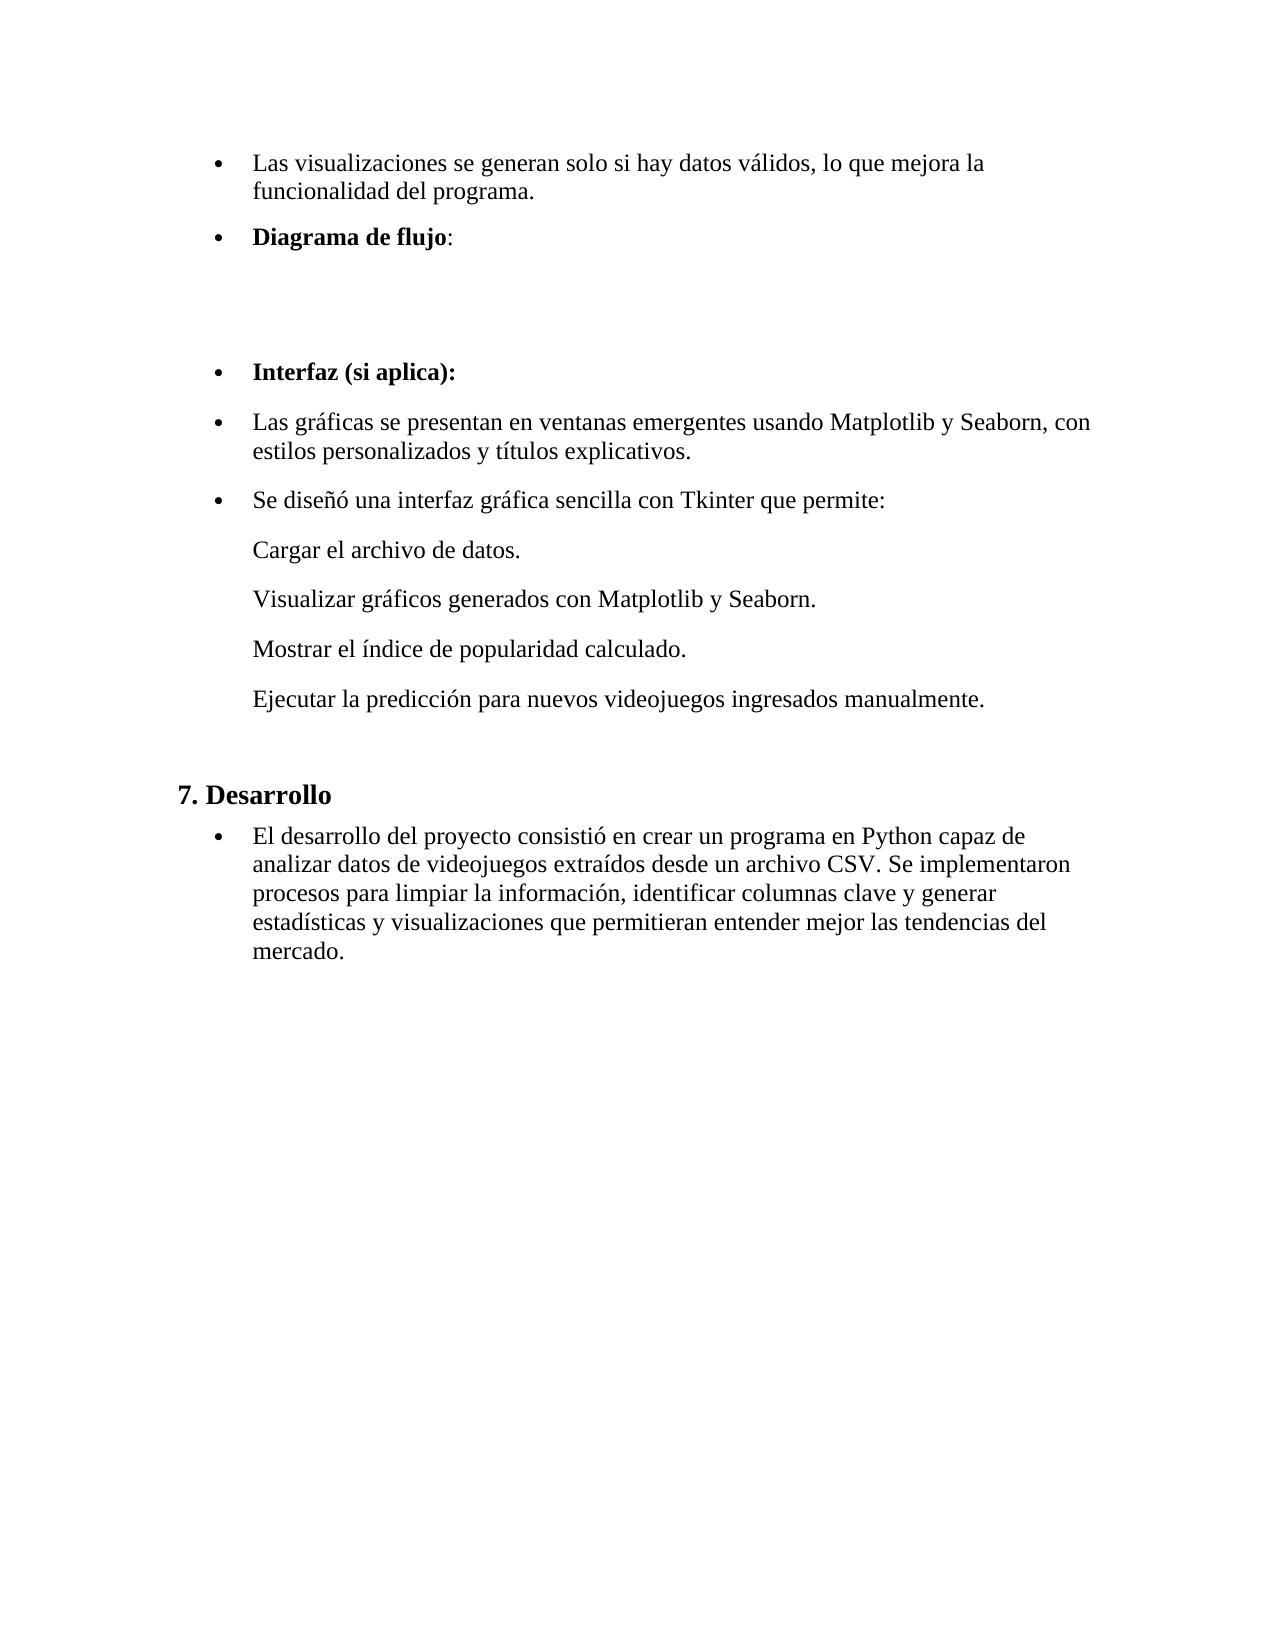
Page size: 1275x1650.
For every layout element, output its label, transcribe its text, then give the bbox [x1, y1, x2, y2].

text Mostrar el índice de popularidad calculado. [252, 634, 1098, 663]
list Diagrama de flujo: [215, 222, 1098, 251]
list Interfaz (si aplica): [215, 357, 1098, 386]
list Las gráficas se presentan en ventanas emergentes usando Matplotlib y Seaborn, con estilos personalizados y títulos explicativos. [215, 407, 1098, 464]
list Las visualizaciones se generan solo si hay datos válidos, lo que mejora la funcionalidad del programa. [215, 148, 1098, 205]
text Cargar el archivo de datos. [252, 535, 1098, 564]
text Visualizar gráficos generados con Matplotlib y Seaborn. [252, 584, 1098, 613]
list El desarrollo del proyecto consistió en crear un programa en Python capaz de analizar datos de videojuegos extraídos desde un archivo CSV. Se implementaron procesos para limpiar la información, identificar columnas clave y generar estadísticas y visualizaciones que permitieran entender mejor las tendencias del mercado. [215, 821, 1098, 964]
text Ejecutar la predicción para nuevos videojuegos ingresados manualmente. [252, 684, 1098, 712]
list Se diseñó una interfaz gráfica sencilla con Tkinter que permite: [215, 485, 1098, 514]
subtitle 7. Desarrollo [177, 778, 1098, 810]
